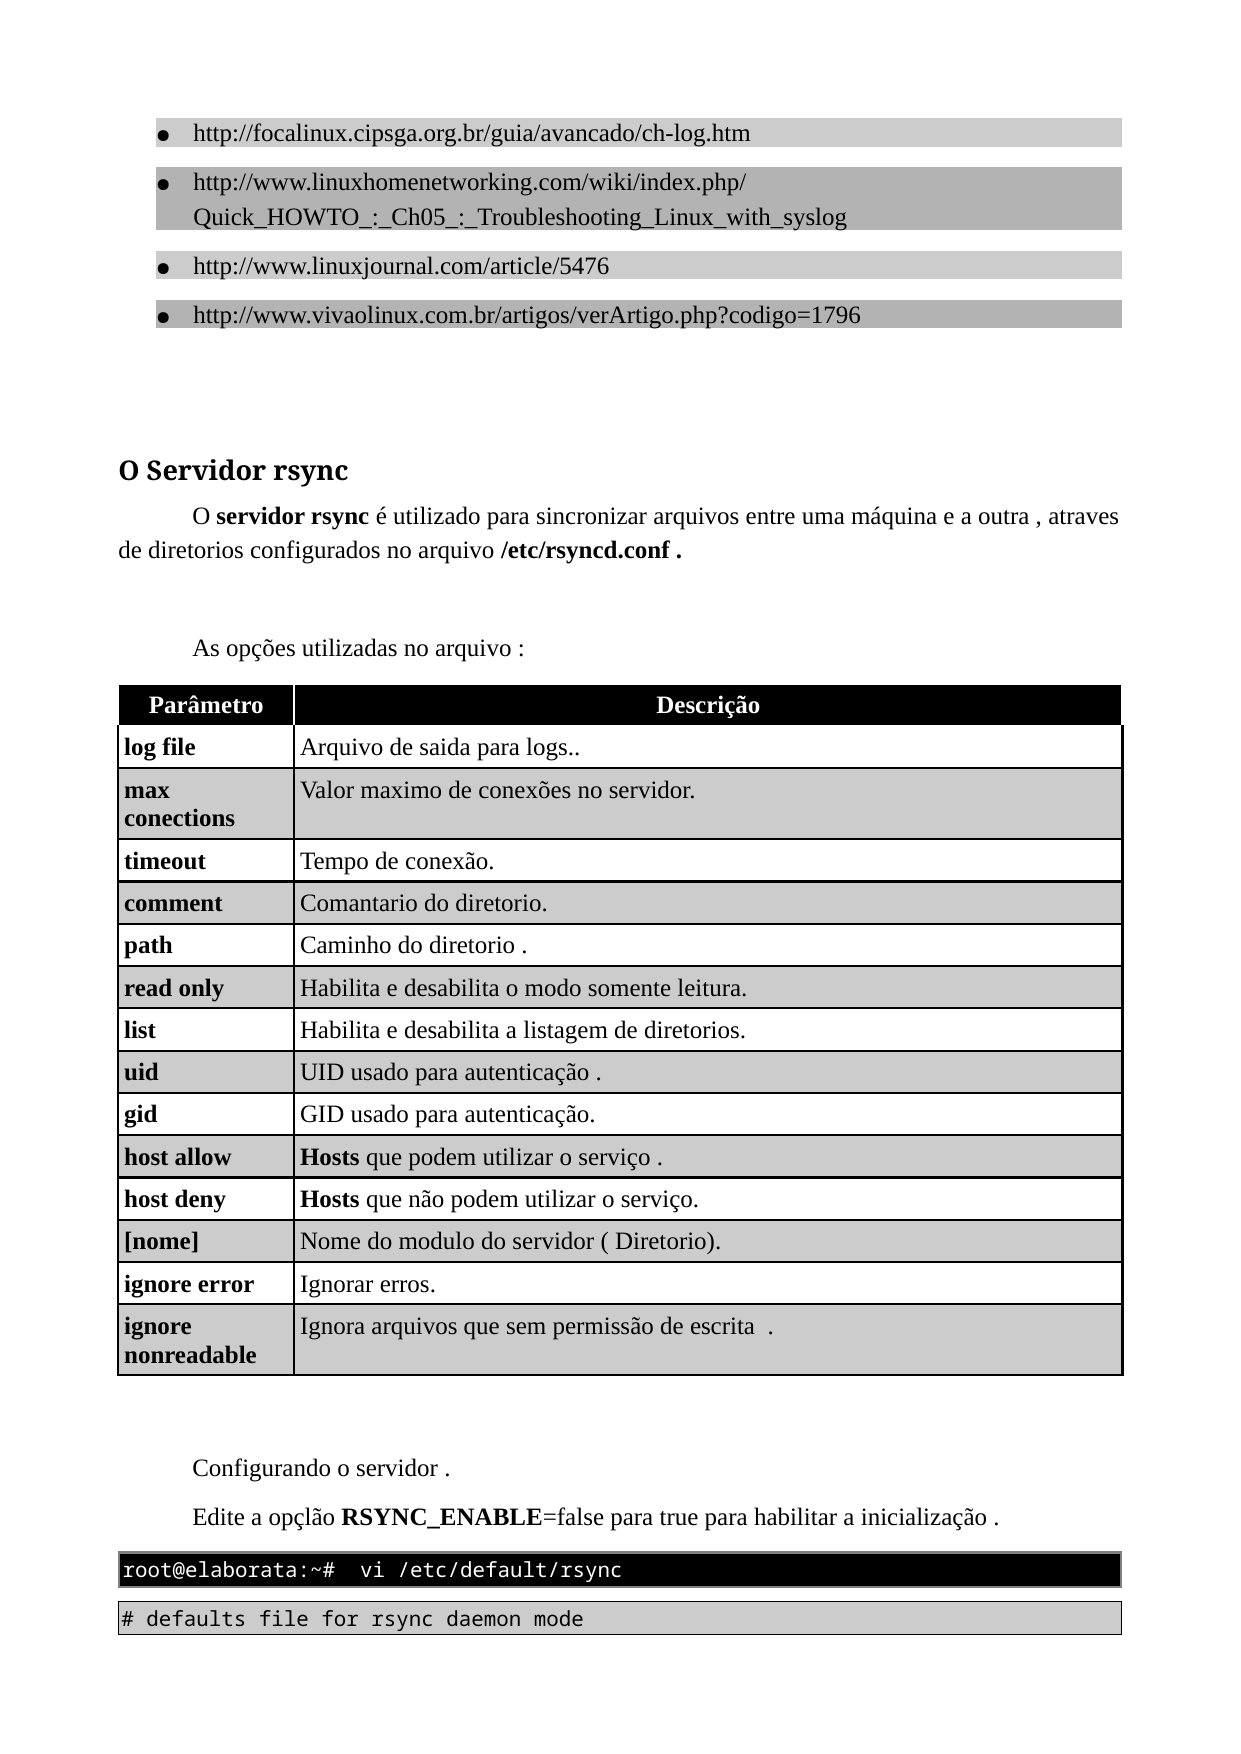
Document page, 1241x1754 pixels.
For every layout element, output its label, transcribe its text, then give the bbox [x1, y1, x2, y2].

table_cell Ignorar erros. [295, 1263, 1121, 1303]
table_cell GID usado para autenticação. [295, 1094, 1121, 1134]
list http://www.vivaolinux.com.br/artigos/verArtigo.php?codigo=1796 [156, 300, 1122, 328]
list http://www.linuxjournal.com/article/5476 [156, 251, 1122, 279]
subtitle O Servidor rsync [118, 451, 1122, 488]
table_cell log file [119, 727, 293, 767]
table_header Parâmetro [119, 685, 293, 725]
table_cell ignore nonreadable [119, 1305, 293, 1374]
list http://www.linuxhomenetworking.com/wiki/index.php/Quick_HOWTO_:_Ch05_:_Troubleshooting_Linux_with_syslog [156, 167, 1122, 230]
table_cell host deny [119, 1179, 293, 1219]
table_cell Valor maximo de conexões no servidor. [295, 769, 1121, 838]
text Edite a opçlão RSYNC_ENABLE=false para true para habilitar a inicialização . [118, 1502, 1122, 1531]
table_cell uid [119, 1052, 293, 1092]
table_cell Caminho do diretorio . [295, 925, 1121, 965]
table_cell timeout [119, 840, 293, 880]
table_cell Arquivo de saida para logs.. [295, 727, 1121, 767]
table_cell [nome] [119, 1221, 293, 1261]
table_cell gid [119, 1094, 293, 1134]
table_cell Nome do modulo do servidor ( Diretorio). [295, 1221, 1121, 1261]
table_cell Comantario do diretorio. [295, 883, 1121, 923]
table_cell max conections [119, 769, 293, 838]
list http://focalinux.cipsga.org.br/guia/avancado/ch-log.htm [156, 118, 1122, 147]
table_cell list [119, 1009, 293, 1049]
table_cell read only [119, 967, 293, 1007]
table_cell Tempo de conexão. [295, 840, 1121, 880]
table_cell comment [119, 883, 293, 923]
table_cell UID usado para autenticação . [295, 1052, 1121, 1092]
table_cell host allow [119, 1136, 293, 1176]
table_cell Habilita e desabilita a listagem de diretorios. [295, 1009, 1121, 1049]
table_cell Habilita e desabilita o modo somente leitura. [295, 967, 1121, 1007]
text As opções utilizadas no arquivo : [118, 633, 1122, 662]
text root@elaborata:~# vi /etc/default/rsync [120, 1554, 1120, 1586]
table_header Descrição [295, 685, 1121, 725]
table_cell Ignora arquivos que sem permissão de escrita . [295, 1305, 1121, 1374]
table_cell path [119, 925, 293, 965]
text O servidor rsync é utilizado para sincronizar arquivos entre uma máquina e a outra , atraves de diretorios configurados no arquivo /etc/rsyncd.conf . [118, 501, 1122, 564]
table_cell ignore error [119, 1263, 293, 1303]
table_cell Hosts que podem utilizar o serviço . [295, 1136, 1121, 1176]
text # defaults file for rsync daemon mode [119, 1602, 1121, 1634]
table_cell Hosts que não podem utilizar o serviço. [295, 1179, 1121, 1219]
text Configurando o servidor . [118, 1453, 1122, 1482]
